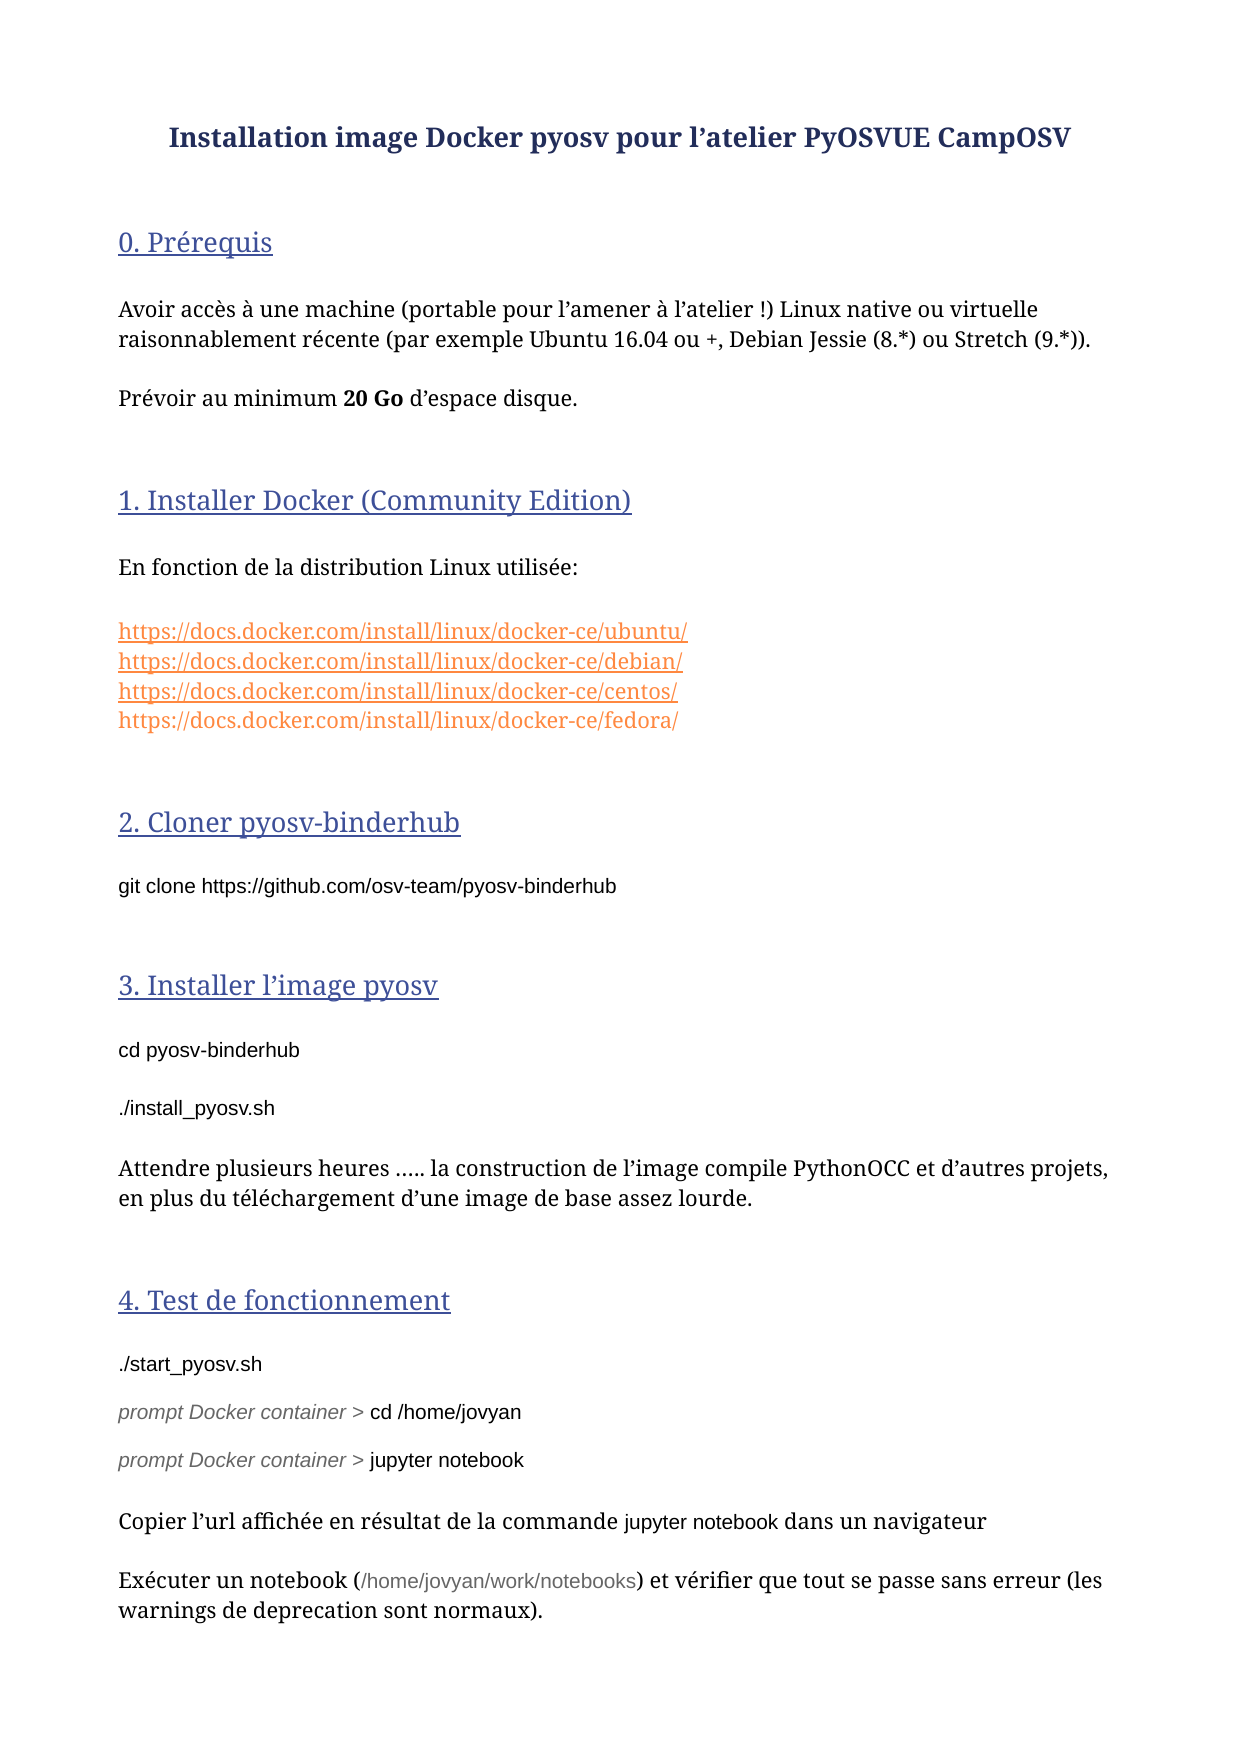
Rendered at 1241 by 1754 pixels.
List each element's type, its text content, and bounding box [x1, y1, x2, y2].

text Prévoir au minimum 20 Go d’espace disque. [118, 383, 1122, 413]
text https://docs.docker.com/install/linux/docker-ce/ubuntu/ [118, 616, 1122, 646]
text En fonction de la distribution Linux utilisée: [118, 552, 1122, 582]
text Copier l’url affichée en résultat de la commande jupyter notebook dans un navigateur [118, 1506, 1122, 1536]
text cd pyosv-binderhub [118, 1037, 1122, 1061]
text Installation image Docker pyosv pour l’atelier PyOSVUE CampOSV [118, 118, 1122, 155]
text 3. Installer l’image pyosv [118, 966, 1122, 1003]
text Attendre plusieurs heures ….. la construction de l’image compile PythonOCC et d’autres projets, en plus du téléchargement d’une image de base assez lourde. [118, 1153, 1122, 1213]
text ./start_pyosv.sh [118, 1352, 1122, 1376]
text https://docs.docker.com/install/linux/docker-ce/debian/ [118, 646, 1122, 676]
text Exécuter un notebook (/home/jovyan/work/notebooks) et vérifier que tout se passe sans erreur (les warnings de deprecation sont normaux). [118, 1566, 1122, 1625]
text 0. Prérequis [118, 223, 1122, 260]
text 1. Installer Docker (Community Edition) [118, 481, 1122, 518]
text https://docs.docker.com/install/linux/docker-ce/centos/ [118, 676, 1122, 706]
text 2. Cloner pyosv-binderhub [118, 803, 1122, 840]
text ./install_pyosv.sh [118, 1095, 1122, 1119]
text 4. Test de fonctionnement [118, 1281, 1122, 1318]
text prompt Docker container > cd /home/jovyan [118, 1400, 1122, 1424]
text Avoir accès à une machine (portable pour l’amener à l’atelier !) Linux native ou virtuelle raisonnablement récente (par exemple Ubuntu 16.04 ou +, Debian Jessie (8.*) ou Stretch (9.*)). [118, 294, 1122, 354]
text git clone https://github.com/osv-team/pyosv-binderhub [118, 874, 1122, 898]
text prompt Docker container > jupyter notebook [118, 1448, 1122, 1472]
text https://docs.docker.com/install/linux/docker-ce/fedora/ [118, 706, 1122, 735]
